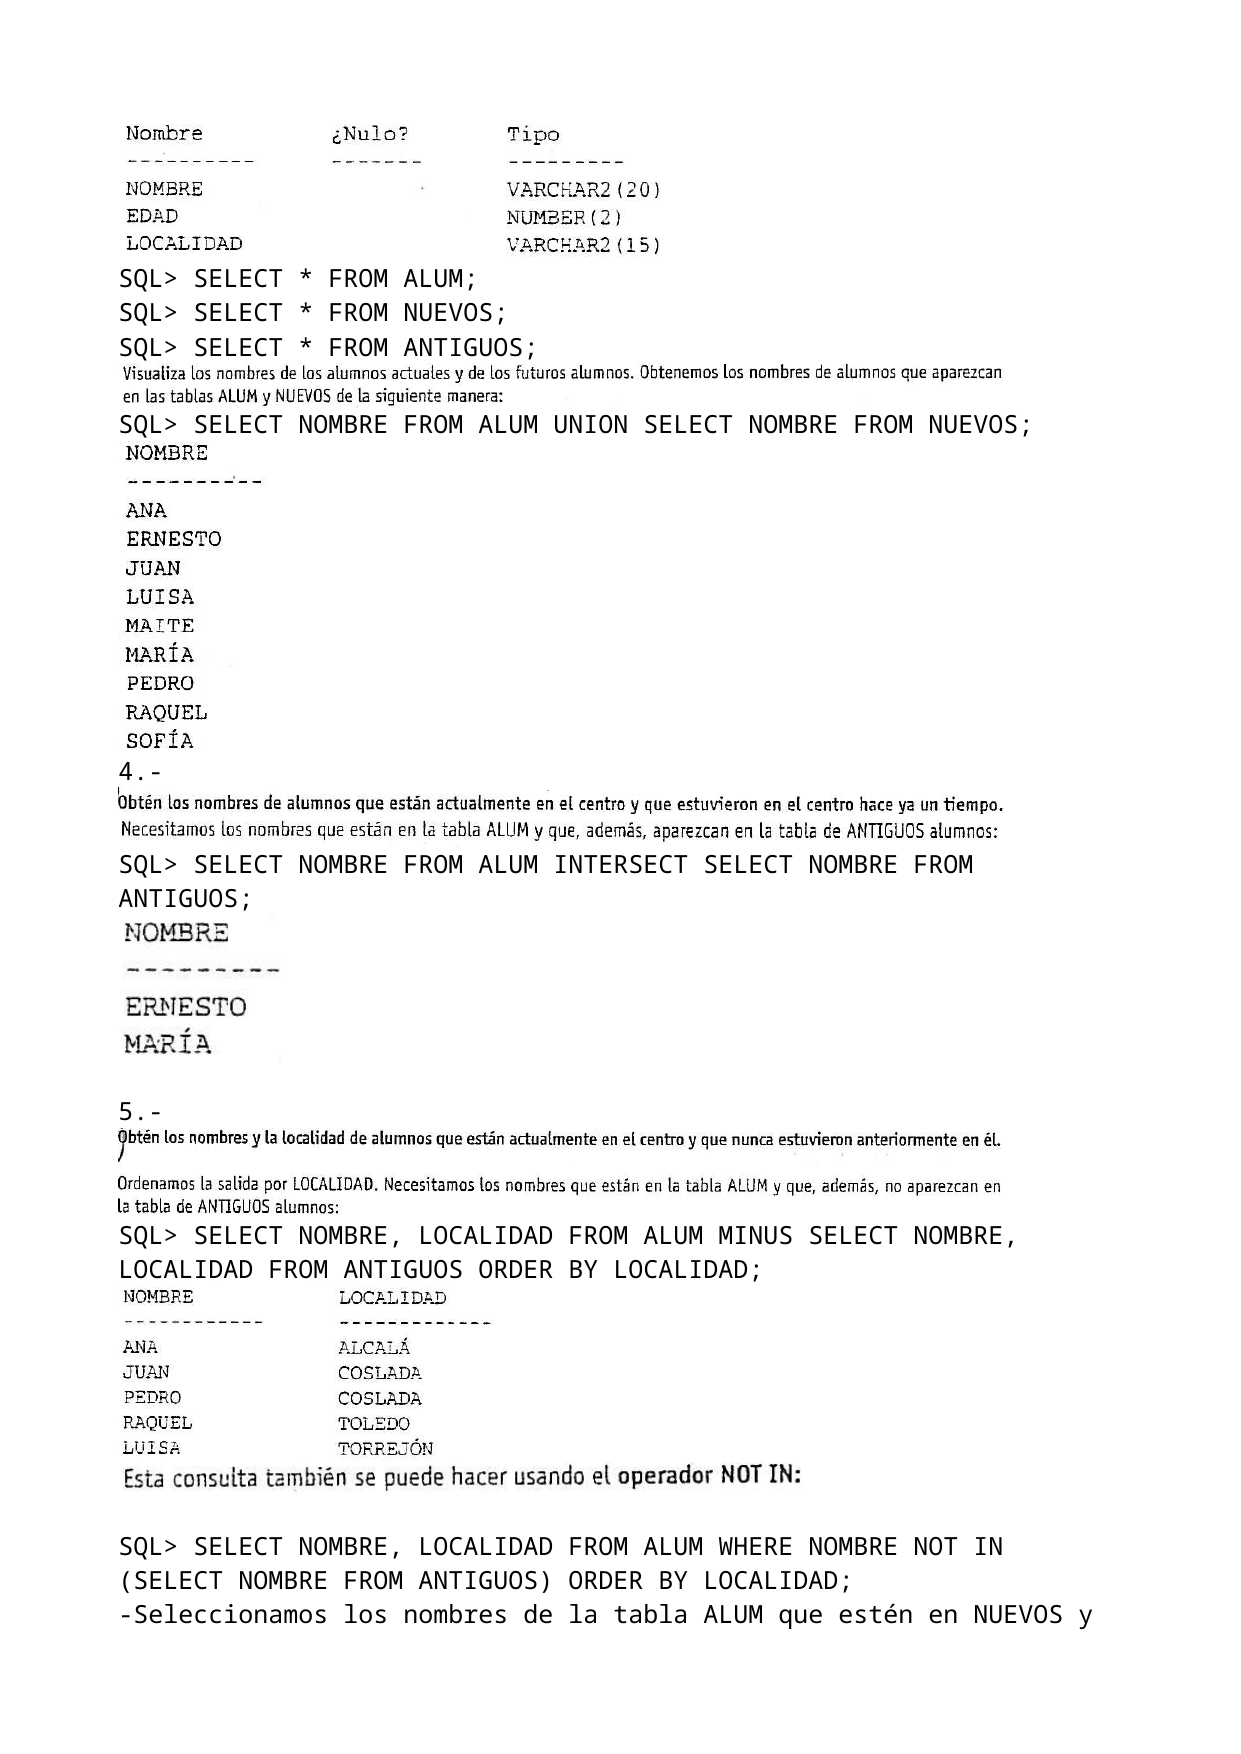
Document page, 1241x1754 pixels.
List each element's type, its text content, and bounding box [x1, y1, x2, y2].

text SQL> SELECT * FROM ANTIGUOS; [118, 329, 1122, 363]
text 5.- [118, 1094, 1122, 1128]
text SQL> SELECT * FROM NUEVOS; [118, 295, 1122, 329]
text SQL> SELECT NOMBRE, LOCALIDAD FROM ALUM WHERE NOMBRE NOT IN (SELECT NOMBRE FROM ANTIGUOS) ORDER BY LOCALIDAD; [118, 1529, 1122, 1597]
text SQL> SELECT NOMBRE FROM ALUM UNION SELECT NOMBRE FROM NUEVOS; [118, 407, 1122, 441]
text SQL> SELECT NOMBRE FROM ALUM INTERSECT SELECT NOMBRE FROM ANTIGUOS; [118, 847, 1122, 915]
text -Seleccionamos los nombres de la tabla ALUM que estén en NUEVOS y [118, 1597, 1122, 1631]
text SQL> SELECT NOMBRE, LOCALIDAD FROM ALUM MINUS SELECT NOMBRE, LOCALIDAD FROM ANTIGUOS ORDER BY LOCALIDAD; [118, 1217, 1122, 1286]
text SQL> SELECT * FROM ALUM; [118, 261, 1122, 295]
text 4.- [118, 754, 1122, 788]
